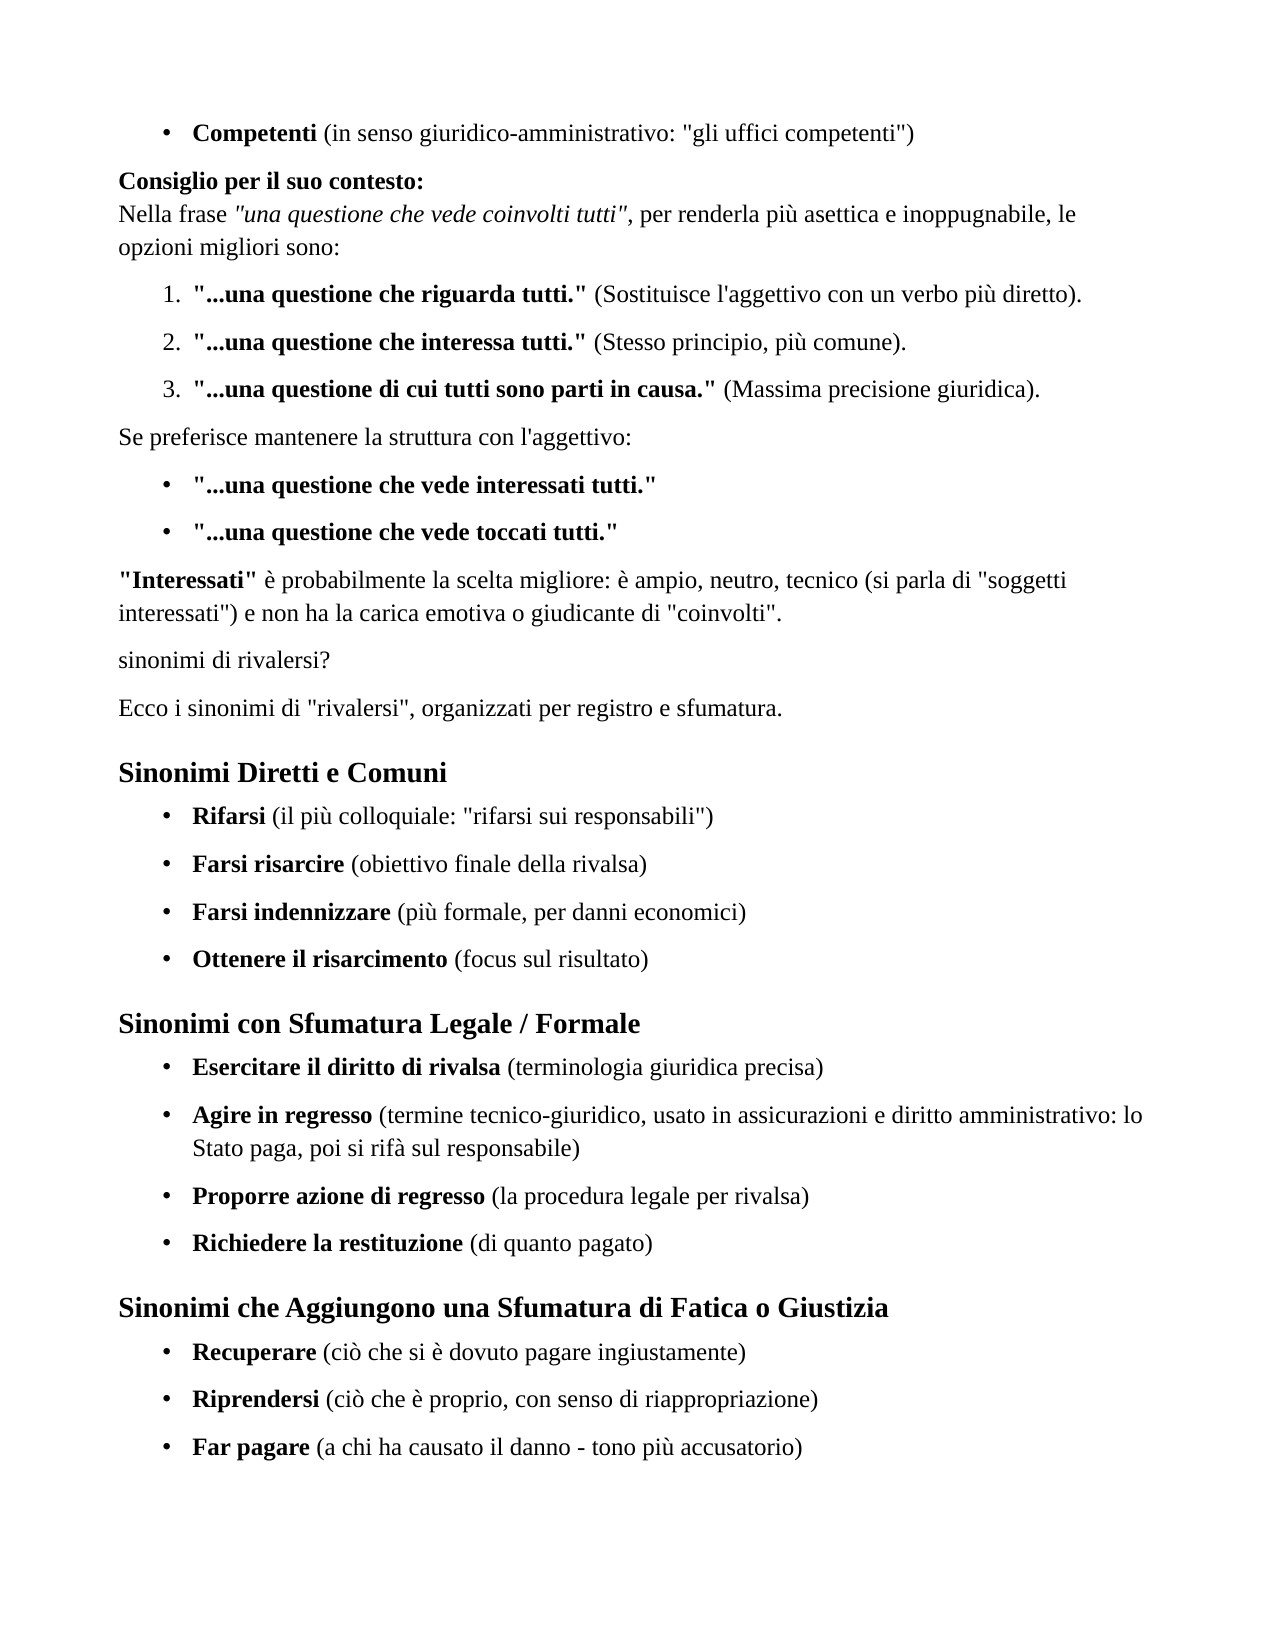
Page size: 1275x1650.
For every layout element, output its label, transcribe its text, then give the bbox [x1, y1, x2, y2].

list "...una questione che vede toccati tutti." [162, 517, 1157, 546]
subtitle Sinonimi Diretti e Comuni [118, 755, 1157, 789]
text "Interessati" è probabilmente la scelta migliore: è ampio, neutro, tecnico (si parla di "soggetti interessati") e non ha la carica emotiva o giudicante di "coinvolti". [118, 565, 1157, 627]
list Proporre azione di regresso (la procedura legale per rivalsa) [162, 1181, 1157, 1209]
list Riprendersi (ciò che è proprio, con senso di riappropriazione) [162, 1384, 1157, 1413]
subtitle Sinonimi che Aggiungono una Sfumatura di Fatica o Giustizia [118, 1291, 1157, 1324]
text Se preferisce mantenere la struttura con l'aggettivo: [118, 422, 1157, 451]
list "...una questione che vede interessati tutti." [162, 470, 1157, 498]
text Ecco i sinonimi di "rivalersi", organizzati per registro e sfumatura. [118, 693, 1157, 722]
list Farsi indennizzare (più formale, per danni economici) [162, 897, 1157, 925]
list Farsi risarcire (obiettivo finale della rivalsa) [162, 849, 1157, 878]
text sinonimi di rivalersi? [118, 646, 1157, 674]
list "...una questione che riguarda tutti." (Sostituisce l'aggettivo con un verbo più diretto). [162, 279, 1157, 308]
text Consiglio per il suo contesto: Nella frase "una questione che vede coinvolti tutti", per renderla più asettica e inoppugnabile, le opzioni migliori sono: [118, 166, 1157, 261]
list Esercitare il diritto di rivalsa (terminologia giuridica precisa) [162, 1052, 1157, 1081]
list Recuperare (ciò che si è dovuto pagare ingiustamente) [162, 1337, 1157, 1365]
list Richiedere la restituzione (di quanto pagato) [162, 1228, 1157, 1257]
list "...una questione di cui tutti sono parti in causa." (Massima precisione giuridica). [162, 374, 1157, 403]
list Ottenere il risarcimento (focus sul risultato) [162, 944, 1157, 973]
list Far pagare (a chi ha causato il danno - tono più accusatorio) [162, 1432, 1157, 1461]
subtitle Sinonimi con Sfumatura Legale / Formale [118, 1006, 1157, 1040]
list Competenti (in senso giuridico-amministrativo: "gli uffici competenti") [162, 118, 1157, 147]
list "...una questione che interessa tutti." (Stesso principio, più comune). [162, 327, 1157, 356]
list Rifarsi (il più colloquiale: "rifarsi sui responsabili") [162, 801, 1157, 830]
list Agire in regresso (termine tecnico-giuridico, usato in assicurazioni e diritto amministrativo: lo Stato paga, poi si rifà sul responsabile) [162, 1100, 1157, 1162]
